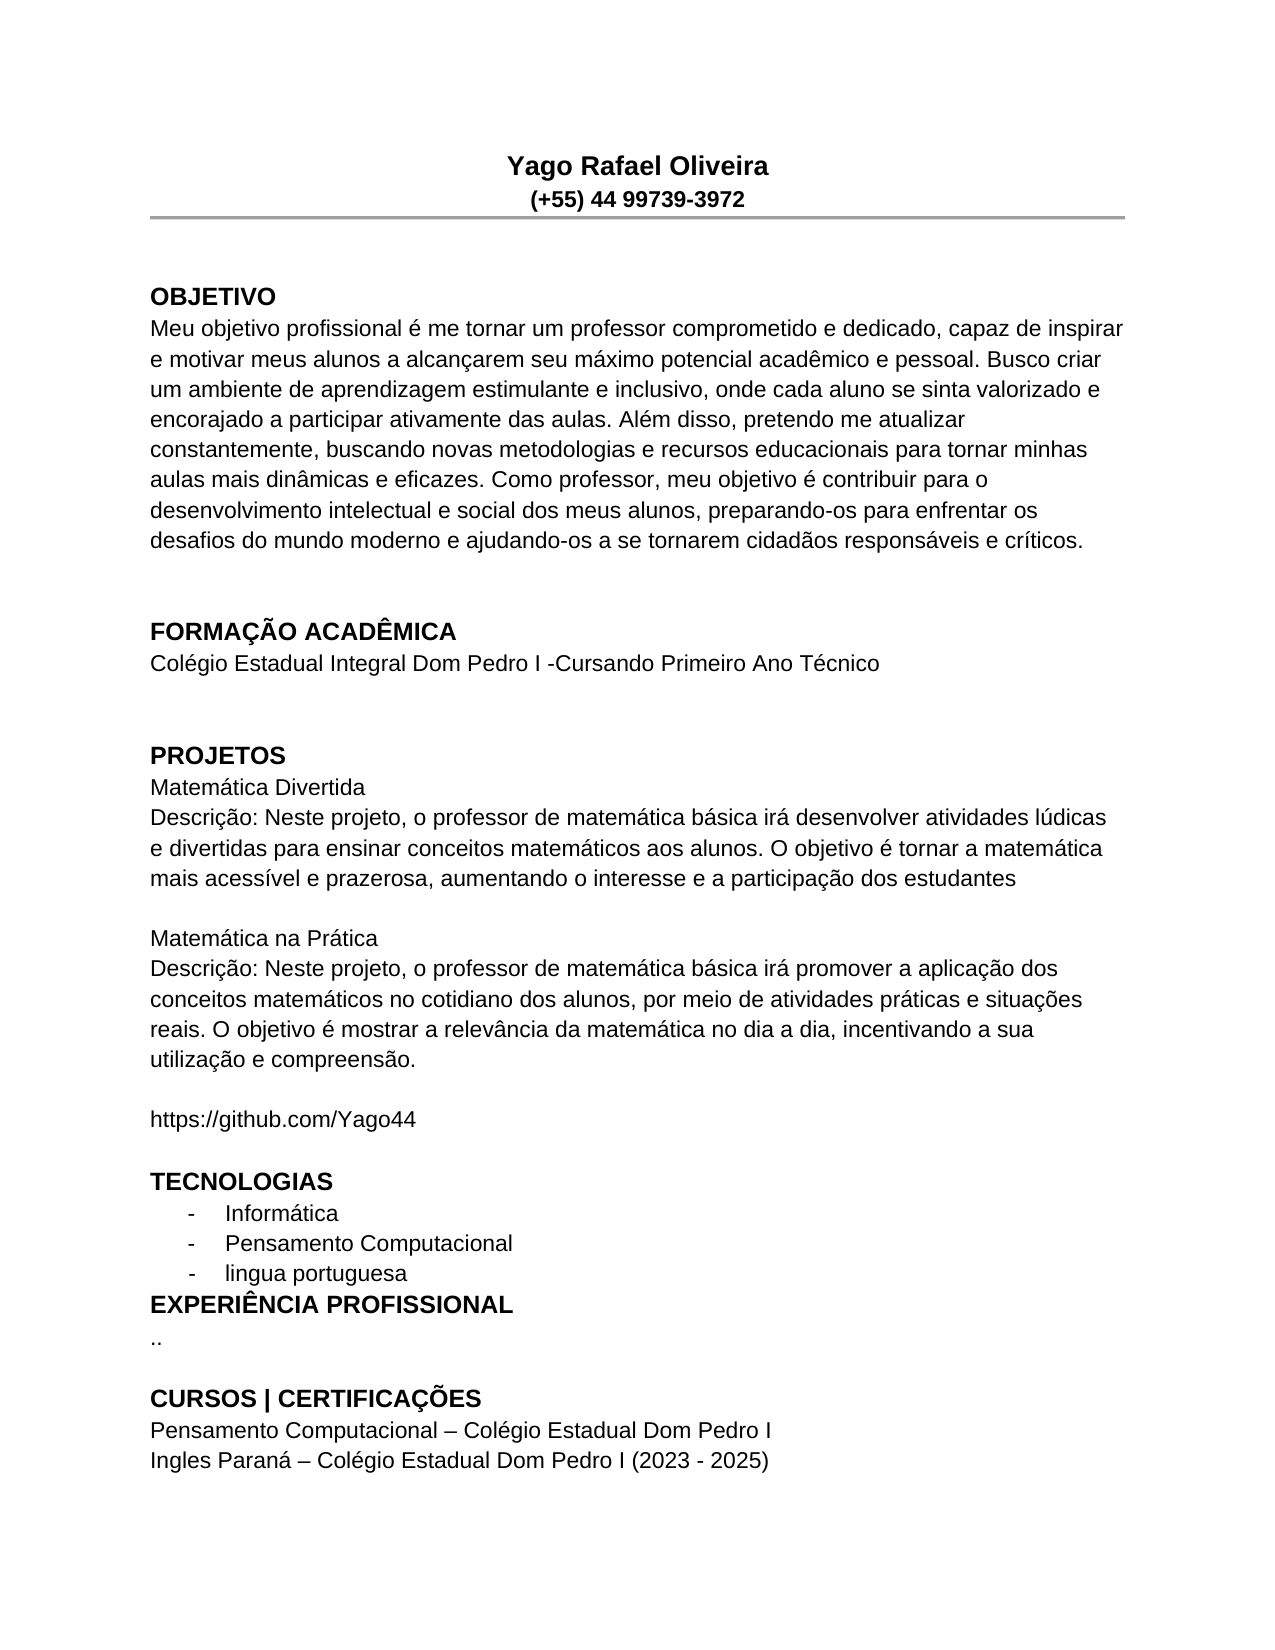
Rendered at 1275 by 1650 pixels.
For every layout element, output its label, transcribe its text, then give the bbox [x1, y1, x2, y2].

text OBJETIVO [150, 282, 1125, 311]
text https://github.com/Yago44 [150, 1106, 1125, 1133]
text Matemática na Prática [150, 925, 1125, 951]
text Colégio Estadual Integral Dom Pedro I -Cursando Primeiro Ano Técnico [150, 650, 1125, 677]
list Informática [187, 1200, 1125, 1226]
text .. [150, 1323, 1125, 1350]
text Descrição: Neste projeto, o professor de matemática básica irá desenvolver atividades lúdicas e divertidas para ensinar conceitos matemáticos aos alunos. O objetivo é tornar a matemática mais acessível e prazerosa, aumentando o interesse e a participação dos estudantes [150, 804, 1125, 891]
text EXPERIÊNCIA PROFISSIONAL [150, 1290, 1125, 1319]
text Pensamento Computacional – Colégio Estadual Dom Pedro I [150, 1417, 1125, 1443]
text CURSOS | CERTIFICAÇÕES [150, 1384, 1125, 1413]
text (+55) 44 99739-3972 [150, 186, 1125, 212]
text Ingles Paraná – Colégio Estadual Dom Pedro I (2023 - 2025) [150, 1447, 1125, 1473]
text PROJETOS [150, 741, 1125, 770]
list Pensamento Computacional [187, 1230, 1125, 1256]
text Matemática Divertida [150, 774, 1125, 800]
text TECNOLOGIAS [150, 1167, 1125, 1196]
text Descrição: Neste projeto, o professor de matemática básica irá promover a aplicação dos conceitos matemáticos no cotidiano dos alunos, por meio de atividades práticas e situações reais. O objetivo é mostrar a relevância da matemática no dia a dia, incentivando a sua utilização e compreensão. [150, 955, 1125, 1072]
text - lingua portuguesa [150, 1260, 1125, 1287]
text Meu objetivo profissional é me tornar um professor comprometido e dedicado, capaz de inspirar e motivar meus alunos a alcançarem seu máximo potencial acadêmico e pessoal. Busco criar um ambiente de aprendizagem estimulante e inclusivo, onde cada aluno se sinta valorizado e encorajado a participar ativamente das aulas. Além disso, pretendo me atualizar constantemente, buscando novas metodologias e recursos educacionais para tornar minhas aulas mais dinâmicas e eficazes. Como professor, meu objetivo é contribuir para o desenvolvimento intelectual e social dos meus alunos, preparando-os para enfrentar os desafios do mundo moderno e ajudando-os a se tornarem cidadãos responsáveis e críticos. [150, 315, 1125, 553]
text FORMAÇÃO ACADÊMICA [150, 617, 1125, 646]
text Yago Rafael Oliveira [150, 150, 1125, 181]
